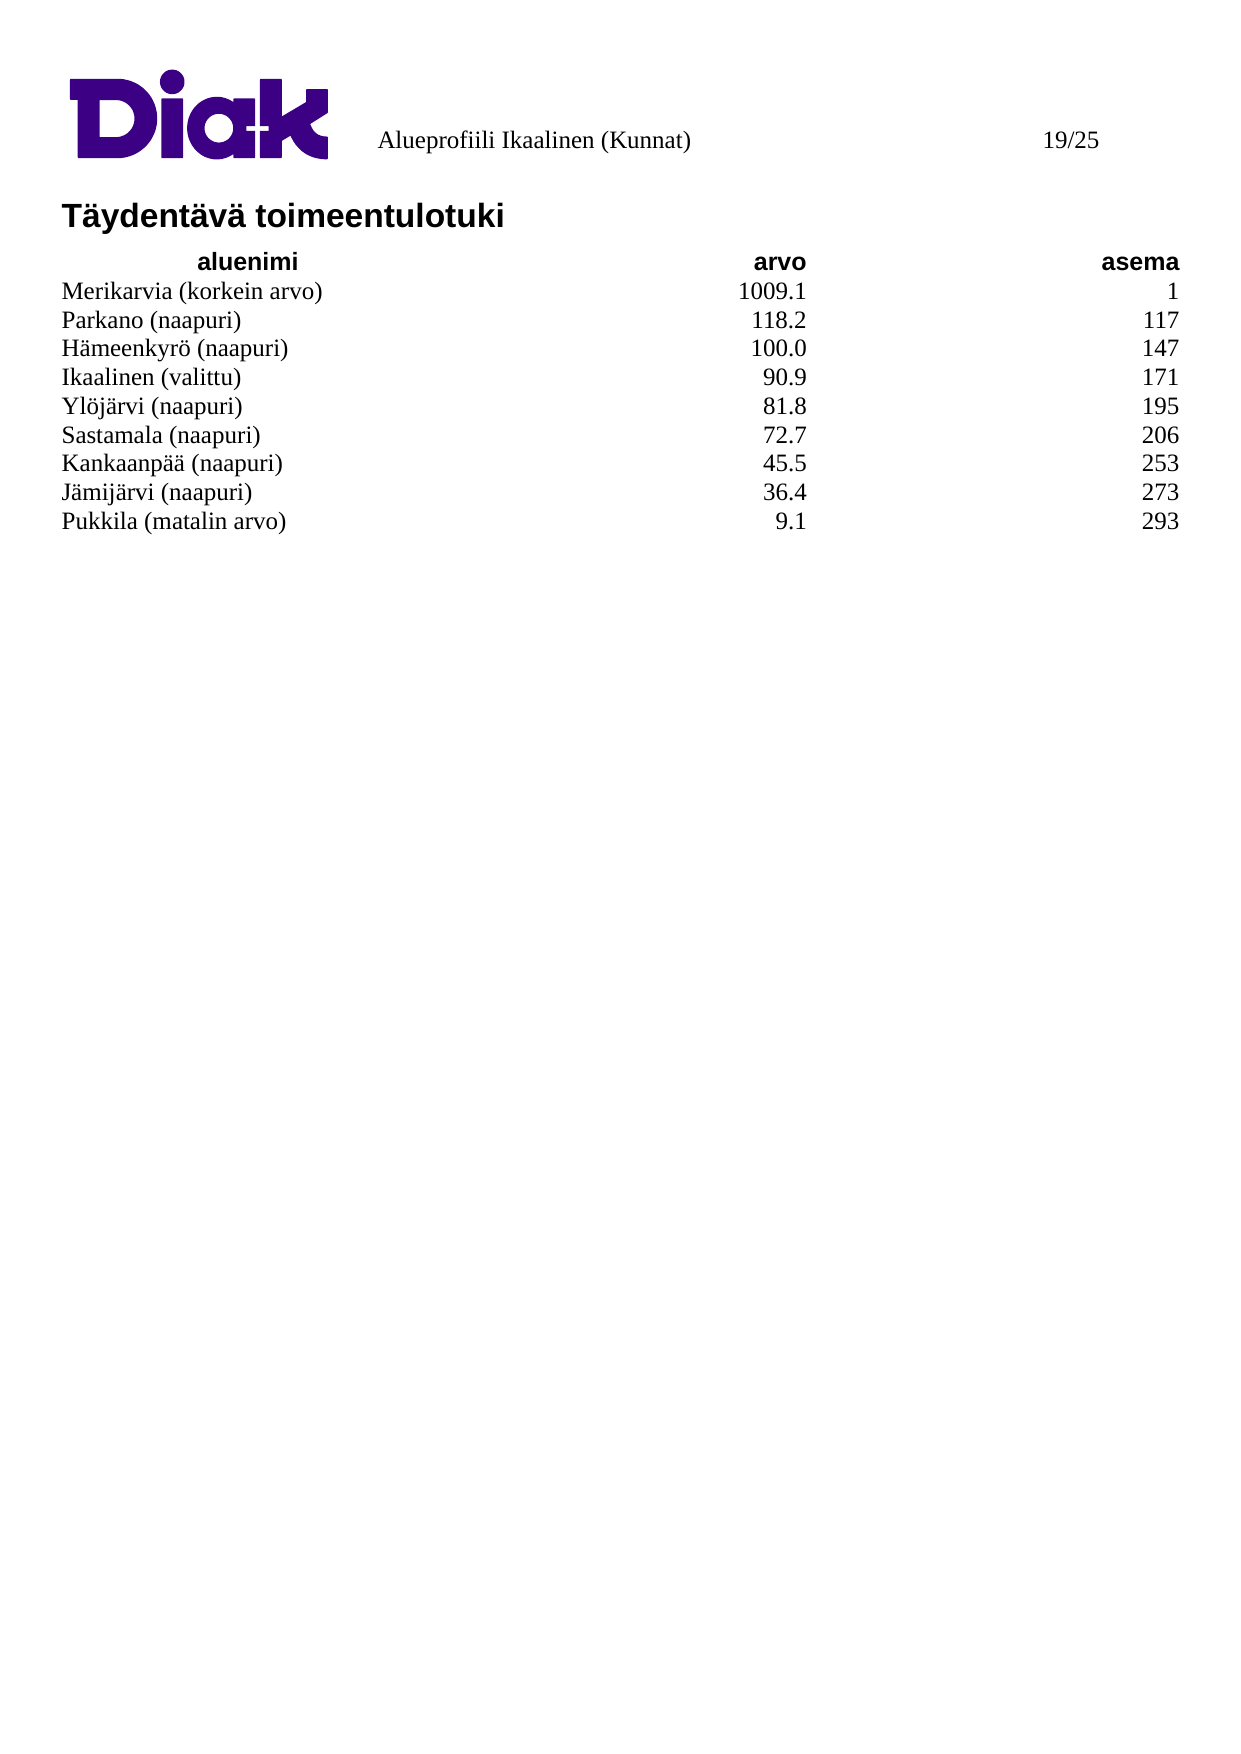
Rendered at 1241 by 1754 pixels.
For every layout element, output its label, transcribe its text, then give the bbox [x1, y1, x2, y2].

table_cell 293 [806, 506, 1179, 535]
table_cell 171 [806, 362, 1179, 391]
table_cell 206 [806, 420, 1179, 448]
table_cell 1 [806, 276, 1179, 305]
table_cell 118.2 [434, 305, 806, 333]
table_cell 90.9 [434, 362, 806, 391]
table_cell 1009.1 [434, 276, 806, 305]
table_cell Parkano (naapuri) [61, 305, 434, 333]
table_cell 273 [806, 477, 1179, 506]
table_cell 117 [806, 305, 1179, 333]
table_cell 195 [806, 391, 1179, 420]
table_header arvo [434, 247, 806, 276]
table_cell Sastamala (naapuri) [61, 420, 434, 448]
table_cell 9.1 [434, 506, 806, 535]
table_cell 253 [806, 449, 1179, 477]
table_cell 45.5 [434, 449, 806, 477]
subtitle Täydentävä toimeentulotuki [61, 196, 1179, 235]
table_cell Jämijärvi (naapuri) [61, 477, 434, 506]
table_cell 81.8 [434, 391, 806, 420]
table_cell Ikaalinen (valittu) [61, 362, 434, 391]
table_header aluenimi [61, 247, 434, 276]
table_cell Pukkila (matalin arvo) [61, 506, 434, 535]
table_cell 100.0 [434, 334, 806, 362]
table_cell Ylöjärvi (naapuri) [61, 391, 434, 420]
table_cell 147 [806, 334, 1179, 362]
table_cell Merikarvia (korkein arvo) [61, 276, 434, 305]
table_cell Hämeenkyrö (naapuri) [61, 334, 434, 362]
table_header asema [806, 247, 1179, 276]
table_cell Kankaanpää (naapuri) [61, 449, 434, 477]
table_cell 72.7 [434, 420, 806, 448]
table_cell 36.4 [434, 477, 806, 506]
